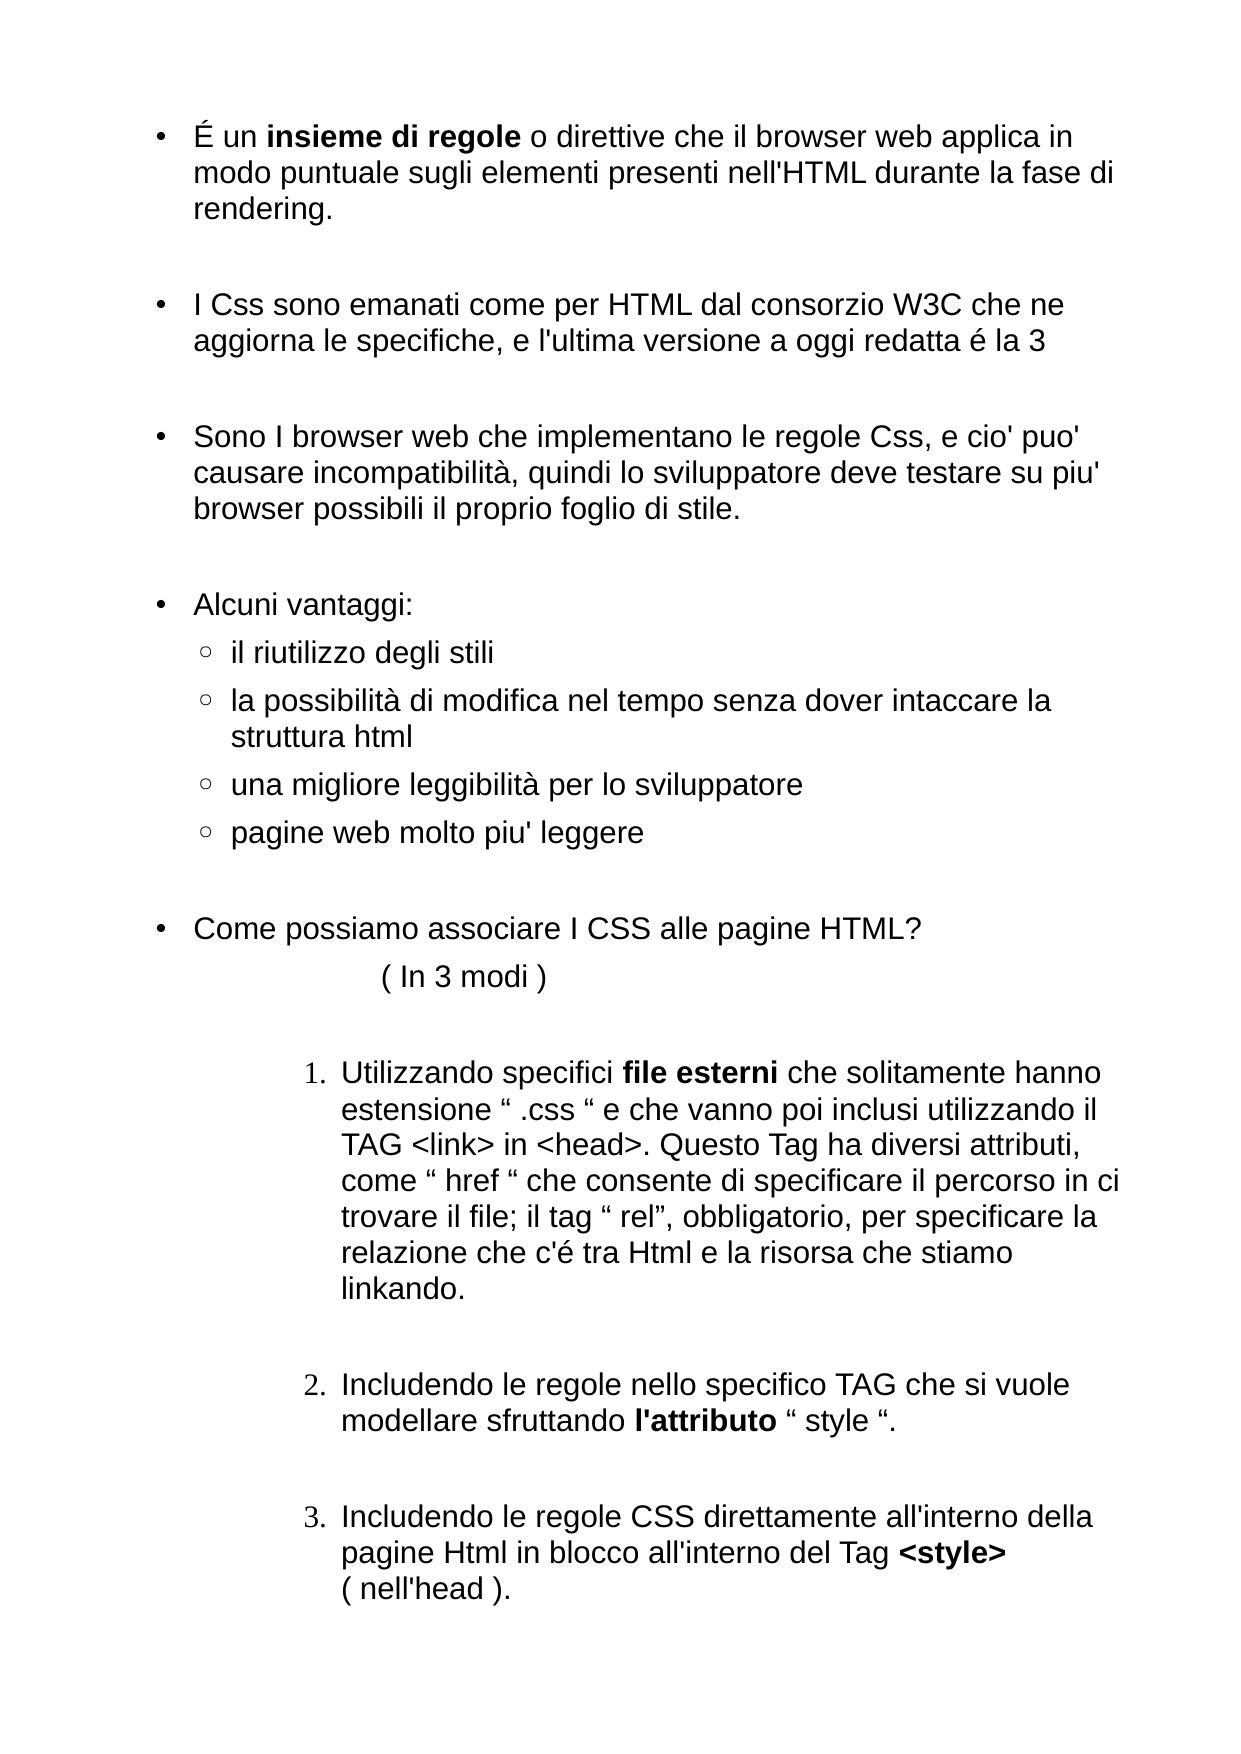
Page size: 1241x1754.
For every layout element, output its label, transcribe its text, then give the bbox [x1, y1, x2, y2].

list il riutilizzo degli stili [193, 634, 1122, 670]
list I Css sono emanati come per HTML dal consorzio W3C che ne aggiorna le specifiche, e l'ultima versione a oggi redatta é la 3 [156, 286, 1122, 358]
list Includendo le regole nello specifico TAG che si vuole modellare sfruttando l'attributo “ style “. [303, 1366, 1122, 1438]
list Utilizzando specifici file esterni che solitamente hanno estensione “ .css “ e che vanno poi inclusi utilizzando il TAG <link> in <head>. Questo Tag ha diversi attributi, come “ href “ che consente di specificare il percorso in ci trovare il file; il tag “ rel”, obbligatorio, per specificare la relazione che c'é tra Html e la risorsa che stiamo linkando. [303, 1054, 1122, 1306]
list Alcuni vantaggi: [156, 586, 1122, 622]
list Come possiamo associare I CSS alle pagine HTML? [156, 910, 1122, 947]
list Sono I browser web che implementano le regole Css, e cio' puo' causare incompatibilità, quindi lo sviluppatore deve testare su piu' browser possibili il proprio foglio di stile. [156, 418, 1122, 526]
list ( In 3 modi ) [343, 958, 1122, 994]
list la possibilità di modifica nel tempo senza dover intaccare la struttura html [193, 682, 1122, 754]
list É un insieme di regole o direttive che il browser web applica in modo puntuale sugli elementi presenti nell'HTML durante la fase di rendering. [156, 118, 1122, 226]
list una migliore leggibilità per lo sviluppatore [193, 766, 1122, 802]
list Includendo le regole CSS direttamente all'interno della pagine Html in blocco all'interno del Tag <style> ( nell'head ). [303, 1498, 1122, 1606]
list pagine web molto piu' leggere [193, 814, 1122, 851]
